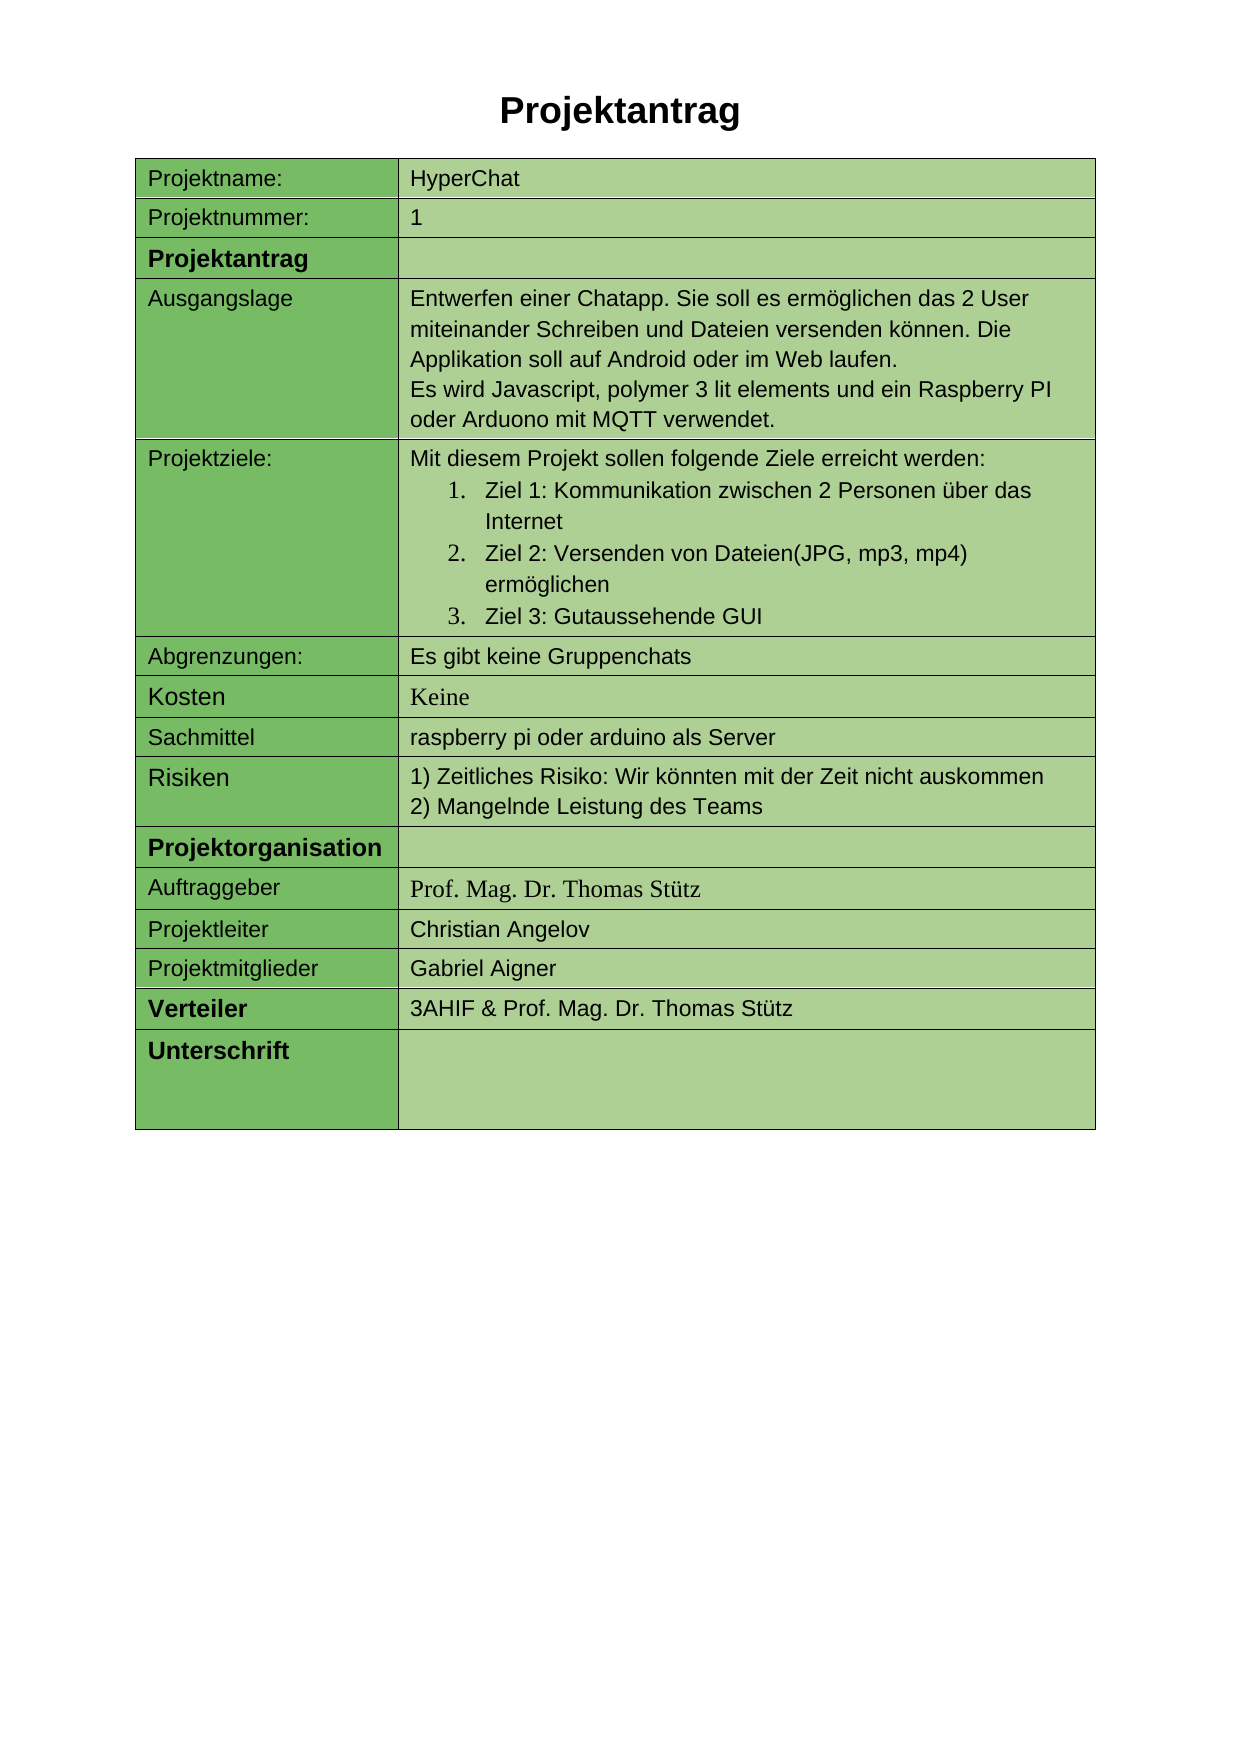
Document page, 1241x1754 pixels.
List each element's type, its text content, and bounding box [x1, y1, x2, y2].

table_cell Auftraggeber [136, 868, 398, 909]
table_cell Projektmitglieder [136, 949, 398, 987]
table_cell Kosten [136, 676, 398, 717]
table_cell Sachmittel [136, 718, 398, 756]
table_header Projektname: [136, 159, 398, 197]
table_cell Christian Angelov [399, 910, 1095, 948]
table_cell Entwerfen einer Chatapp. Sie soll es ermöglichen das 2 User miteinander Schreiben und Dateien versenden können. Die Applikation soll auf Android oder im Web laufen. Es wird Javascript, polymer 3 lit elements und ein Raspberry PI oder Arduono mit MQTT verwendet. [399, 279, 1095, 438]
table_cell Gabriel Aigner [399, 949, 1095, 987]
table_cell raspberry pi oder arduino als Server [399, 718, 1095, 756]
table_cell Projektnummer: [136, 199, 398, 237]
table_cell Abgrenzungen: [136, 637, 398, 675]
table_cell 1 [399, 199, 1095, 237]
table_cell [399, 1030, 1095, 1129]
table_cell 1) Zeitliches Risiko: Wir könnten mit der Zeit nicht auskommen 2) Mangelnde Leistung des Teams [399, 757, 1095, 826]
table_cell Risiken [136, 757, 398, 826]
table_cell Projektorganisation [136, 827, 398, 867]
table_cell 3AHIF & Prof. Mag. Dr. Thomas Stütz [399, 989, 1095, 1029]
table_cell Ausgangslage [136, 279, 398, 438]
table_cell Projektziele: [136, 440, 398, 636]
table_cell Verteiler [136, 989, 398, 1029]
table_cell Projektleiter [136, 910, 398, 948]
table_cell Prof. Mag. Dr. Thomas Stütz [399, 868, 1095, 909]
table_cell [399, 827, 1095, 867]
table_cell Projektantrag [136, 238, 398, 278]
text Projektantrag [148, 89, 1093, 132]
table_cell [399, 238, 1095, 278]
table_header HyperChat [399, 159, 1095, 197]
table_cell Mit diesem Projekt sollen folgende Ziele erreicht werden: Ziel 1: Kommunikation zwischen 2 Personen über das Internet Ziel 2: Versenden von Dateien(JPG, mp3, mp4) ermöglichen Ziel 3: Gutaussehende GUI [399, 440, 1095, 636]
table_cell Es gibt keine Gruppenchats [399, 637, 1095, 675]
table_cell Keine [399, 676, 1095, 717]
table_cell Unterschrift [136, 1030, 398, 1129]
